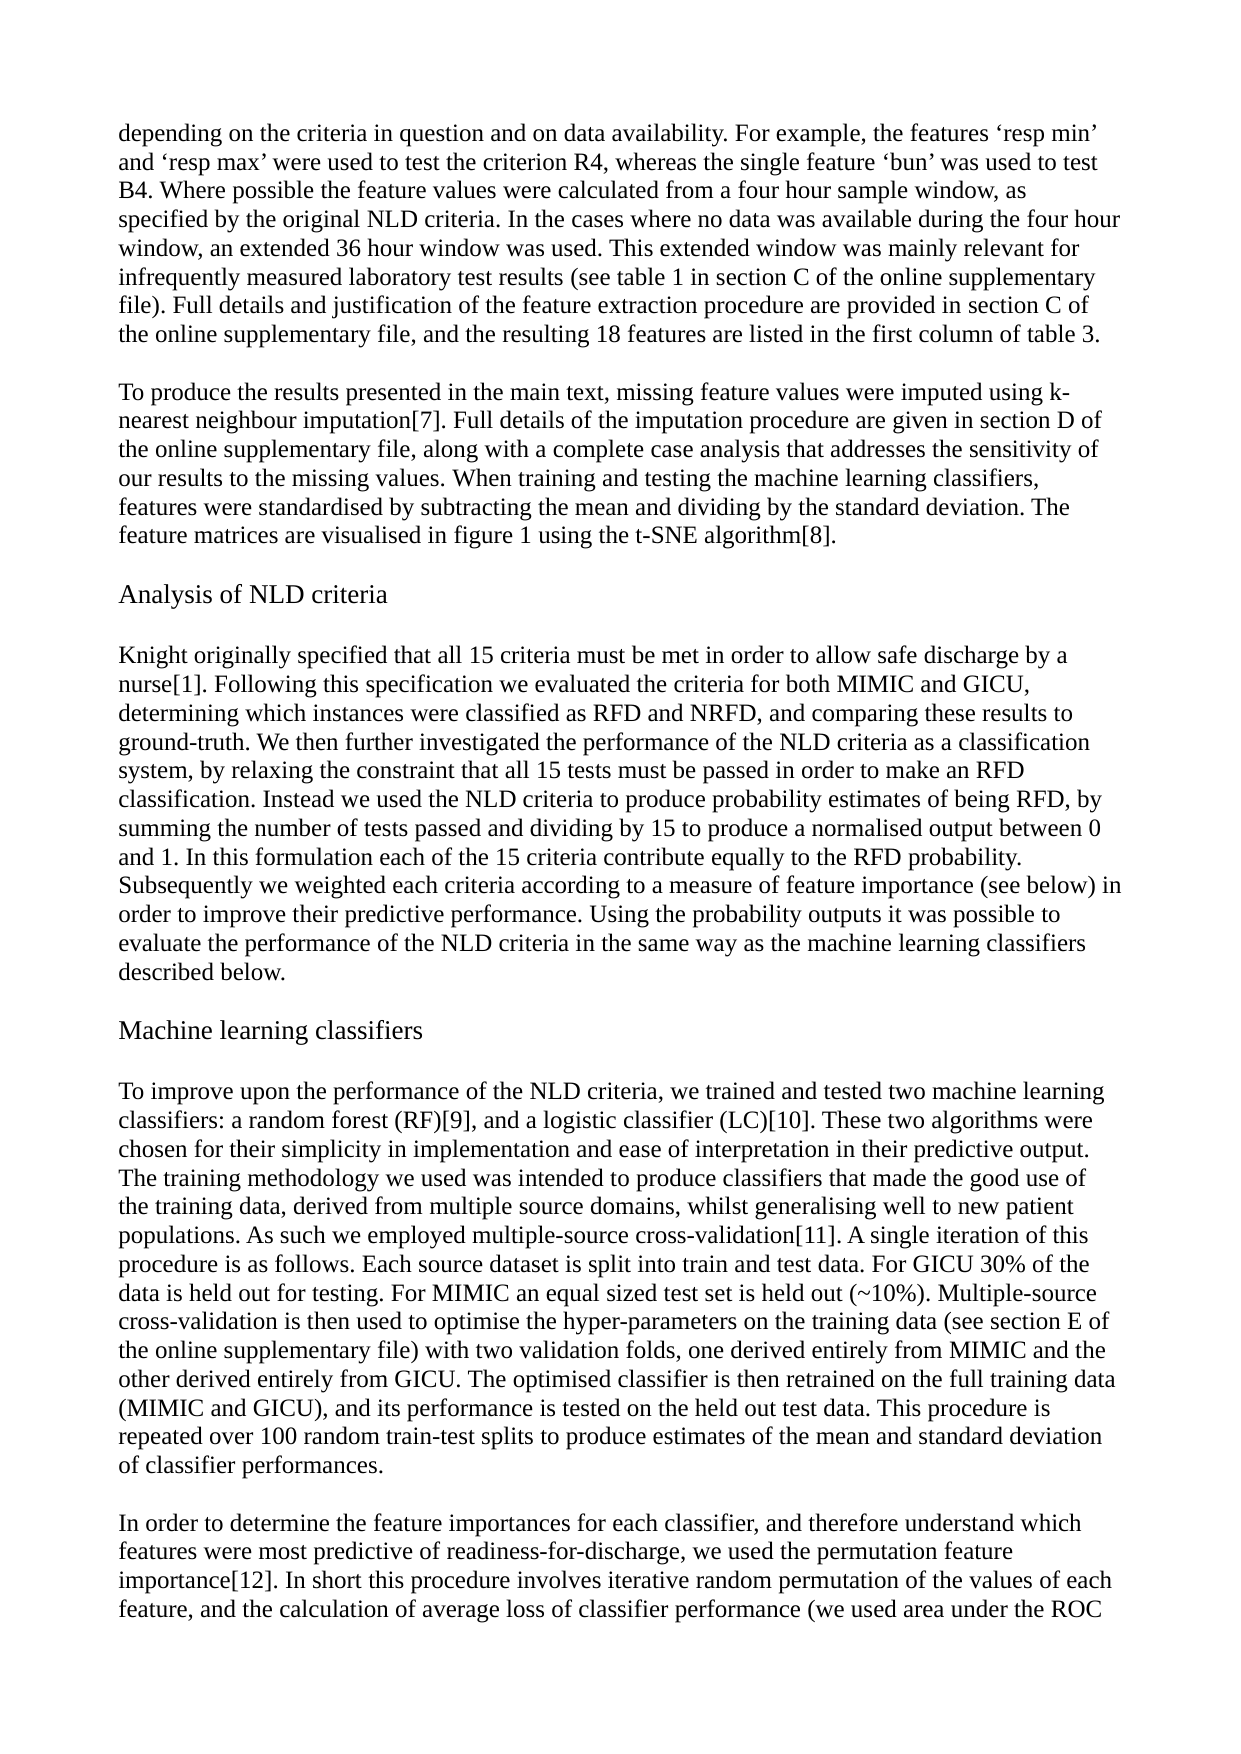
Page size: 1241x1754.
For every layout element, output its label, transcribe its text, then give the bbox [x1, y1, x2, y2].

text In order to determine the feature importances for each classifier, and therefore understand which features were most predictive of readiness-for-discharge, we used the permutation feature importance[12]⁠. In short this procedure involves iterative random permutation of the values of each feature, and the calculation of average loss of classifier performance (we used area under the ROC [118, 1508, 1122, 1623]
text depending on the criteria in question and on data availability. For example, the features ‘resp min’ and ‘resp max’ were used to test the criterion R4, whereas the single feature ‘bun’ was used to test B4. Where possible the feature values were calculated from a four hour sample window, as specified by the original NLD criteria. In the cases where no data was available during the four hour window, an extended 36 hour window was used. This extended window was mainly relevant for infrequently measured laboratory test results (see table 1 in section C of the online supplementary file). Full details and justification of the feature extraction procedure are provided in section C of the online supplementary file, and the resulting 18 features are listed in the first column of table 3. [118, 118, 1122, 348]
text To produce the results presented in the main text, missing feature values were imputed using k-nearest neighbour imputation[7]⁠. Full details of the imputation procedure are given in section D of the online supplementary file, along with a complete case analysis that addresses the sensitivity of our results to the missing values. When training and testing the machine learning classifiers, features were standardised by subtracting the mean and dividing by the standard deviation. The feature matrices are visualised in figure 1 using the t-SNE algorithm[8]⁠. [118, 377, 1122, 549]
text Machine learning classifiers [118, 1014, 1122, 1045]
text Knight originally specified that all 15 criteria must be met in order to allow safe discharge by a nurse[1]⁠. Following this specification we evaluated the criteria for both MIMIC and GICU, determining which instances were classified as RFD and NRFD, and comparing these results to ground-truth. We then further investigated the performance of the NLD criteria as a classification system, by relaxing the constraint that all 15 tests must be passed in order to make an RFD classification. Instead we used the NLD criteria to produce probability estimates of being RFD, by summing the number of tests passed and dividing by 15 to produce a normalised output between 0 and 1. In this formulation each of the 15 criteria contribute equally to the RFD probability. Subsequently we weighted each criteria according to a measure of feature importance (see below) in order to improve their predictive performance. Using the probability outputs it was possible to evaluate the performance of the NLD criteria in the same way as the machine learning classifiers described below. [118, 640, 1122, 985]
text Analysis of NLD criteria [118, 578, 1122, 609]
text To improve upon the performance of the NLD criteria, we trained and tested two machine learning classifiers: a random forest (RF)[9]⁠, and a logistic classifier (LC)[10]⁠. These two algorithms were chosen for their simplicity in implementation and ease of interpretation in their predictive output. The training methodology we used was intended to produce classifiers that made the good use of the training data, derived from multiple source domains, whilst generalising well to new patient populations. As such we employed multiple-source cross-validation[11]⁠. A single iteration of this procedure is as follows. Each source dataset is split into train and test data. For GICU 30% of the data is held out for testing. For MIMIC an equal sized test set is held out (~10%). Multiple-source cross-validation is then used to optimise the hyper-parameters on the training data (see section E of the online supplementary file) with two validation folds, one derived entirely from MIMIC and the other derived entirely from GICU. The optimised classifier is then retrained on the full training data (MIMIC and GICU), and its performance is tested on the held out test data. This procedure is repeated over 100 random train-test splits to produce estimates of the mean and standard deviation of classifier performances. [118, 1076, 1122, 1479]
